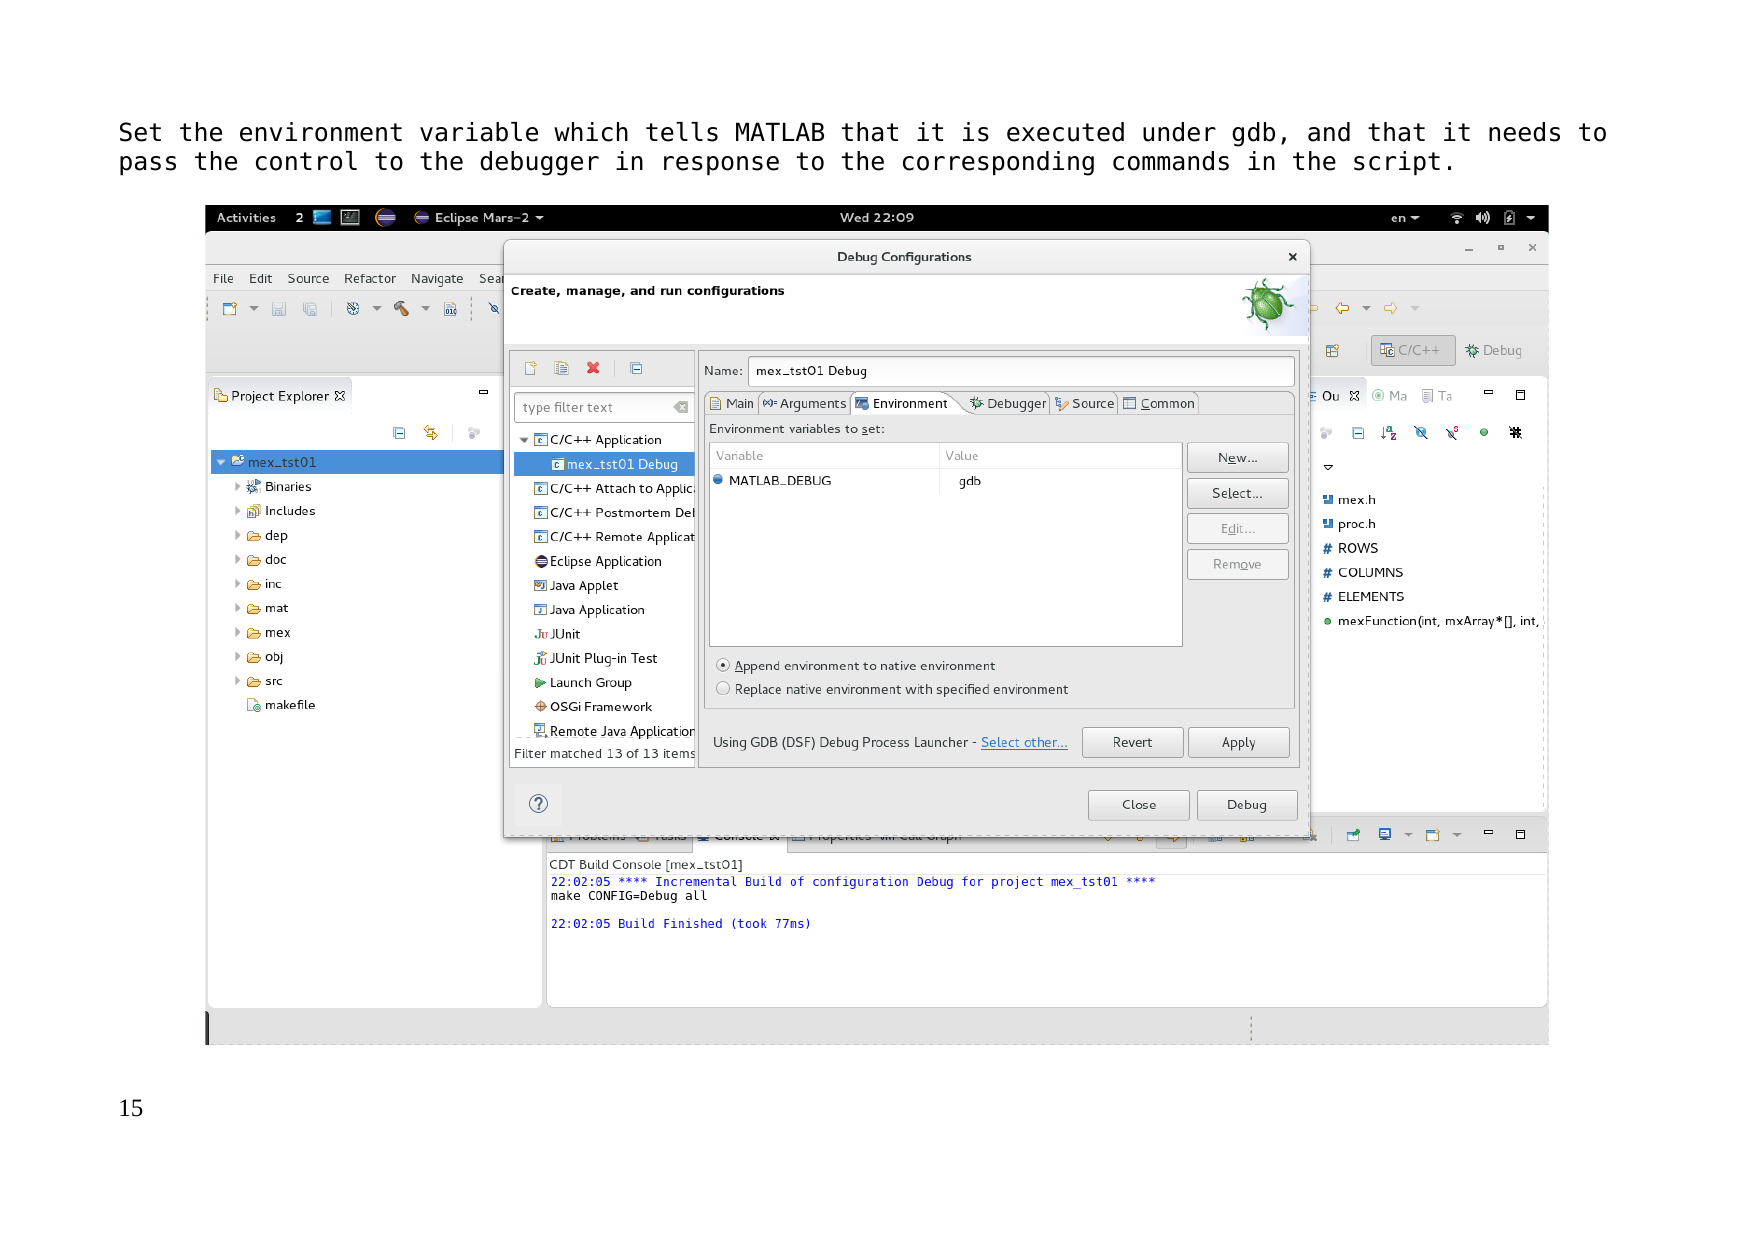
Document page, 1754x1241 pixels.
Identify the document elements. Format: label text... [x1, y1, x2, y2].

text Set the environment variable which tells MATLAB that it is executed under gdb, and that it needs to pass the control to the debugger in response to the corresponding commands in the script. [118, 118, 1636, 176]
picture [205, 205, 1549, 1045]
